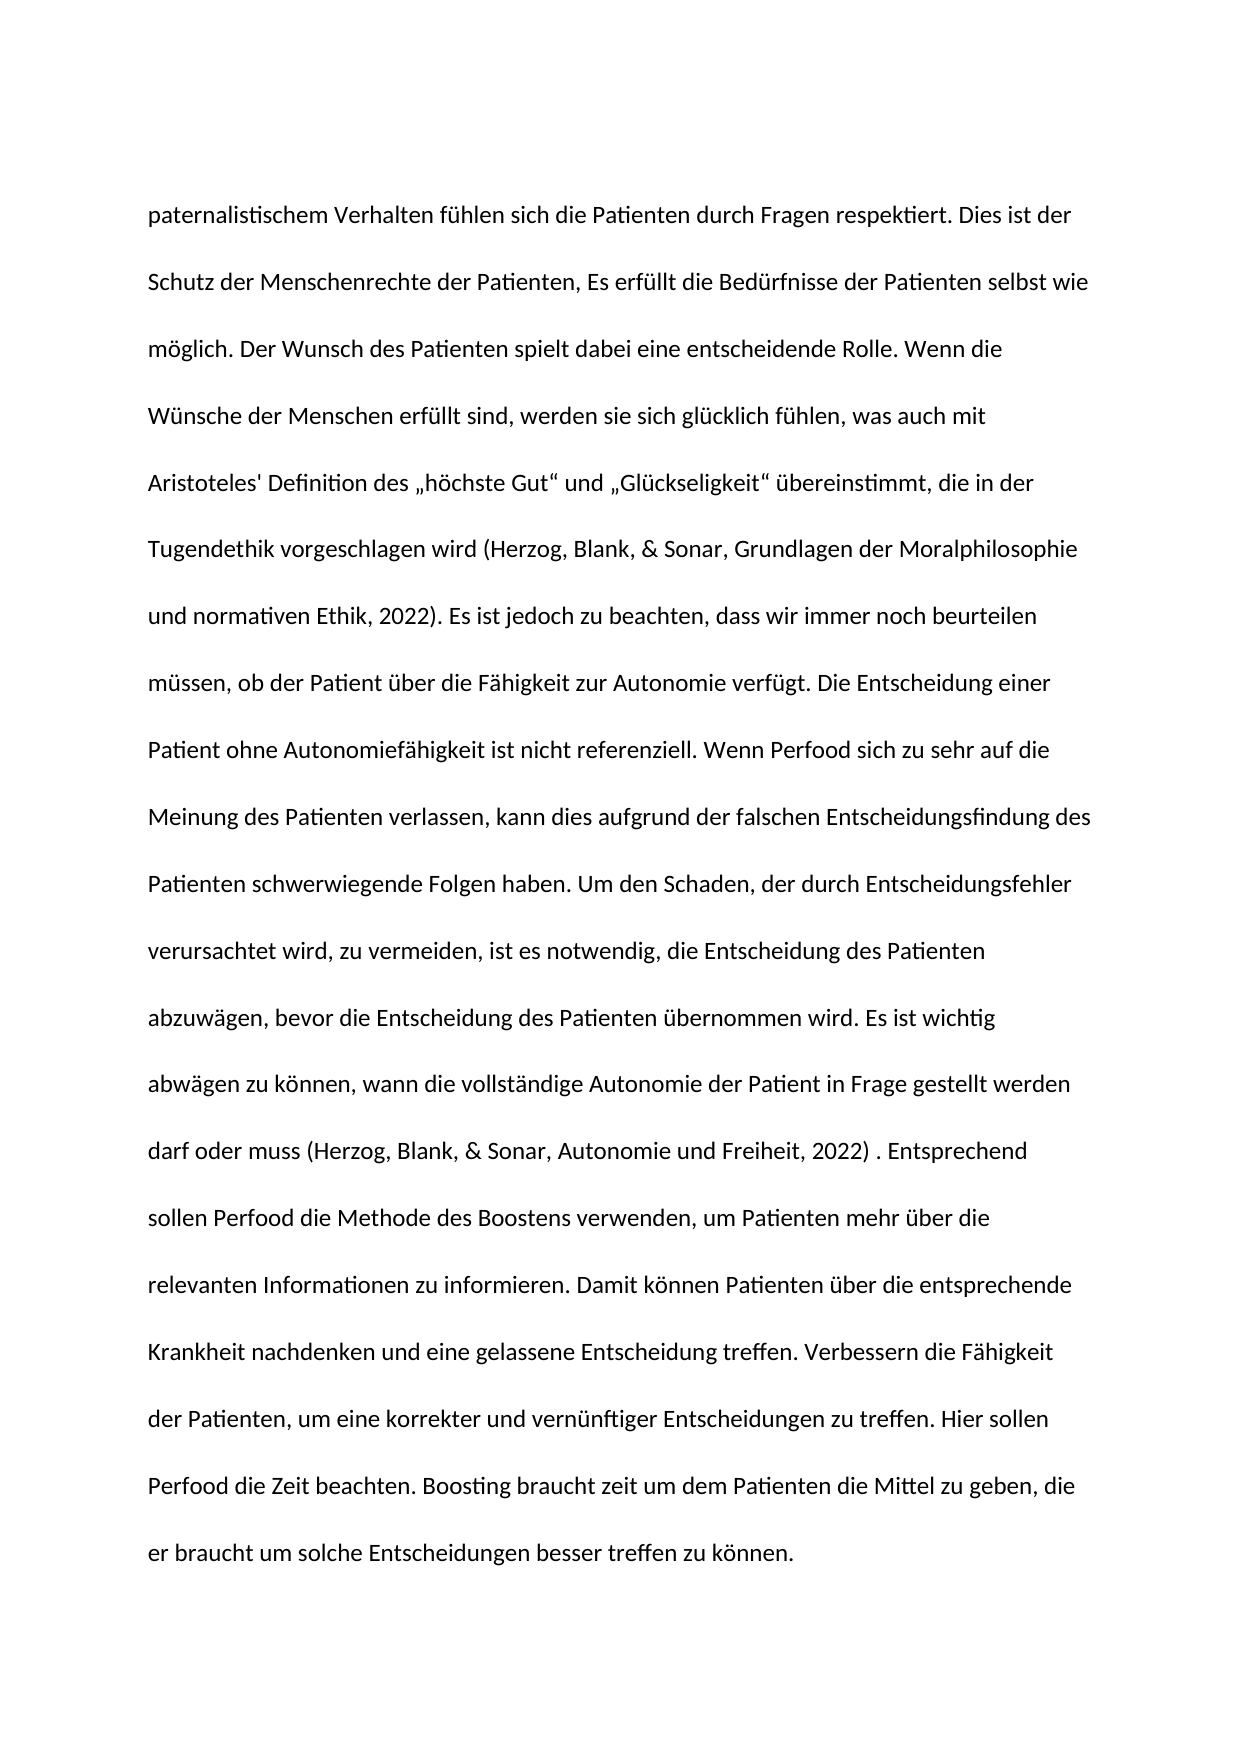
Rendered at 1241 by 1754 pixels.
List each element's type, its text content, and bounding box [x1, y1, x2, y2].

text paternalistischem Verhalten fühlen sich die Patienten durch Fragen respektiert. Dies ist der Schutz der Menschenrechte der Patienten, Es erfüllt die Bedürfnisse der Patienten selbst wie möglich. Der Wunsch des Patienten spielt dabei eine entscheidende Rolle. Wenn die Wünsche der Menschen erfüllt sind, werden sie sich glücklich fühlen, was auch mit Aristoteles' Definition des „höchste Gut“ und „Glückseligkeit“ übereinstimmt, die in der Tugendethik vorgeschlagen wird (Herzog, Blank, & Sonar, Grundlagen der Moralphilosophie und normativen Ethik, 2022). Es ist jedoch zu beachten, dass wir immer noch beurteilen müssen, ob der Patient über die Fähigkeit zur Autonomie verfügt. Die Entscheidung einer Patient ohne Autonomiefähigkeit ist nicht referenziell. Wenn Perfood sich zu sehr auf die Meinung des Patienten verlassen, kann dies aufgrund der falschen Entscheidungsfindung des Patienten schwerwiegende Folgen haben. Um den Schaden, der durch Entscheidungsfehler verursachtet wird, zu vermeiden, ist es notwendig, die Entscheidung des Patienten abzuwägen, bevor die Entscheidung des Patienten übernommen wird. Es ist wichtig abwägen zu können, wann die vollständige Autonomie der Patient in Frage gestellt werden darf oder muss (Herzog, Blank, & Sonar, Autonomie und Freiheit, 2022) . Entsprechend sollen Perfood die Methode des Boostens verwenden, um Patienten mehr über die relevanten Informationen zu informieren. Damit können Patienten über die entsprechende Krankheit nachdenken und eine gelassene Entscheidung treffen. Verbessern die Fähigkeit der Patienten, um eine korrekter und vernünftiger Entscheidungen zu treffen. Hier sollen Perfood die Zeit beachten. Boosting braucht zeit um dem Patienten die Mittel zu geben, die er braucht um solche Entscheidungen besser treffen zu können. [148, 173, 1093, 1573]
